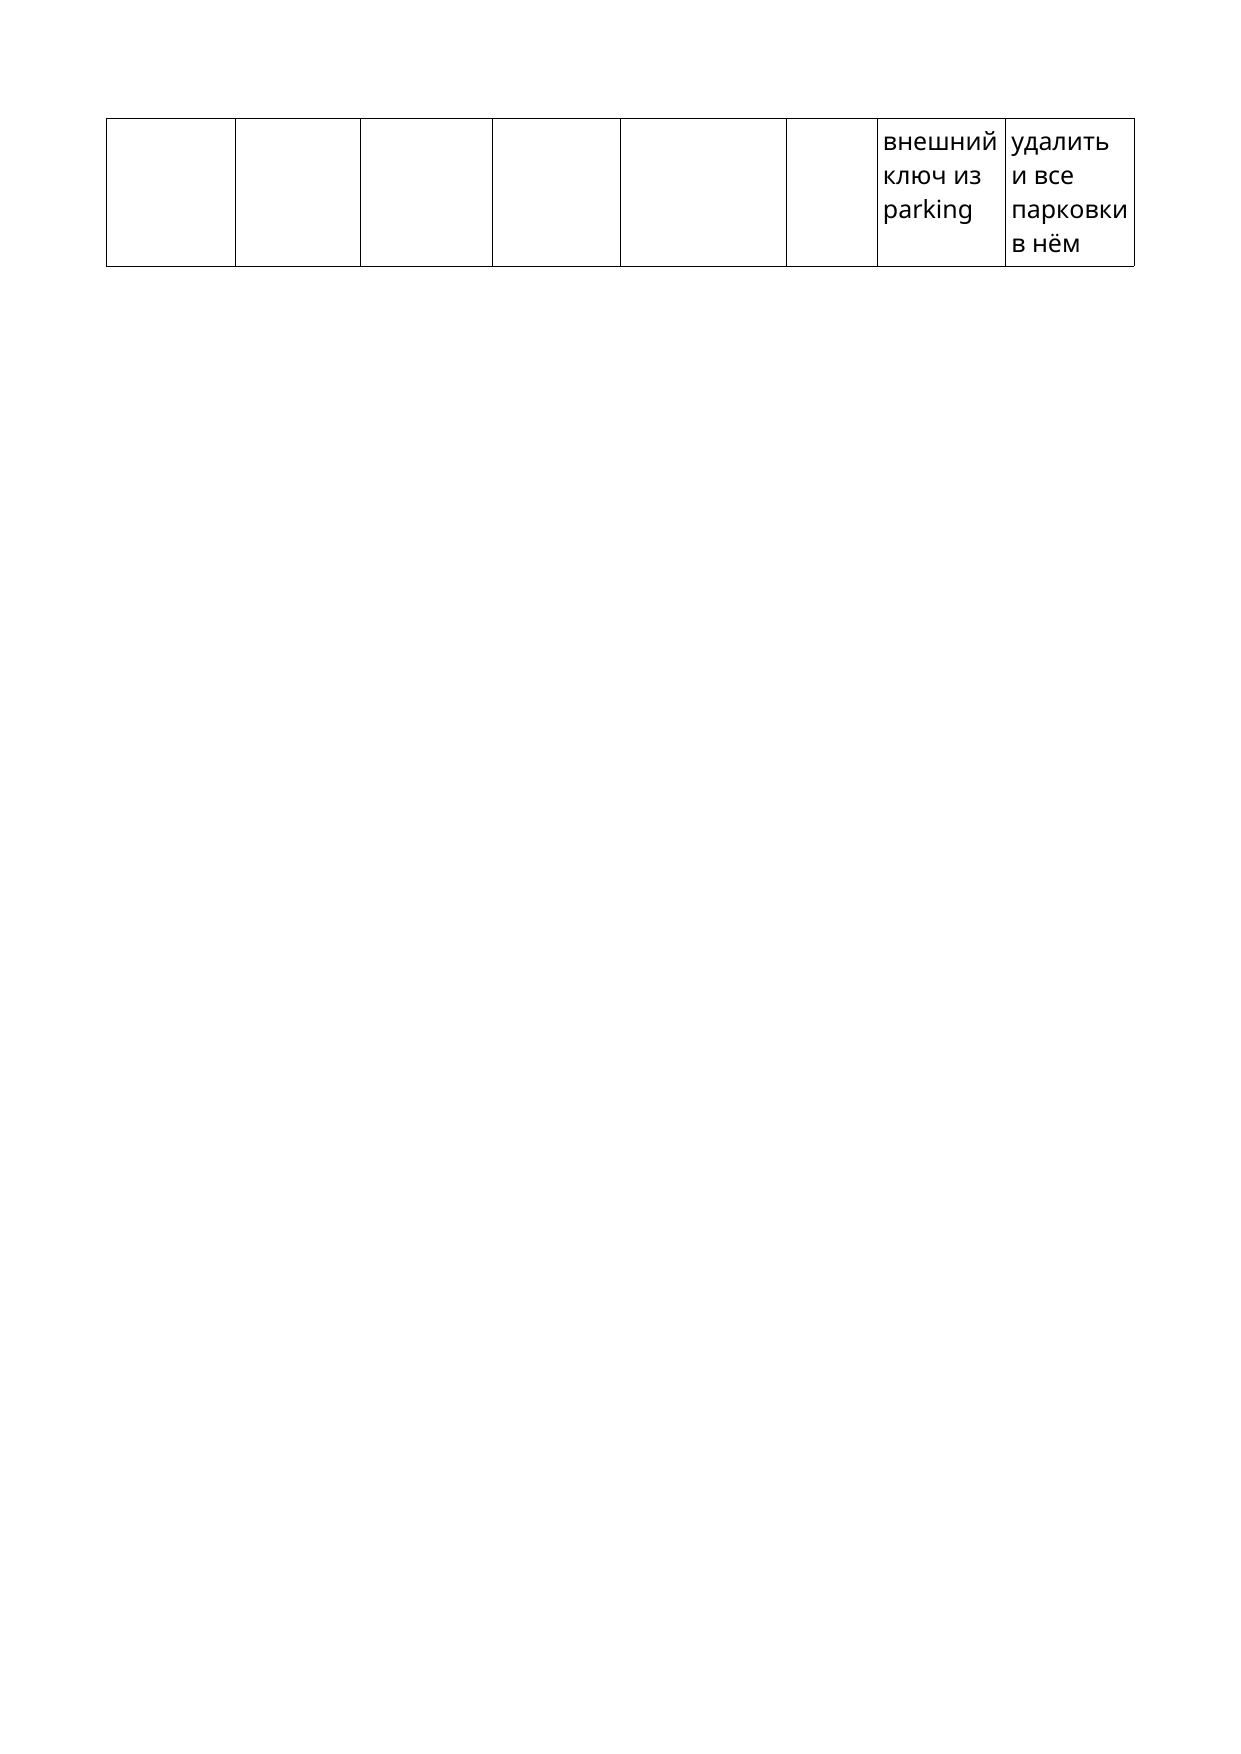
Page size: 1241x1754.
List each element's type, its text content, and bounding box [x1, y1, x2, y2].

table_cell [107, 119, 235, 266]
table_cell [236, 119, 360, 266]
table_cell внешний ключ из parking [878, 119, 1005, 266]
table_cell [787, 119, 877, 266]
table_cell [361, 119, 492, 266]
table_cell удалить и все парковки в нём [1006, 119, 1134, 266]
table_cell [493, 119, 620, 266]
table_cell [621, 119, 786, 266]
